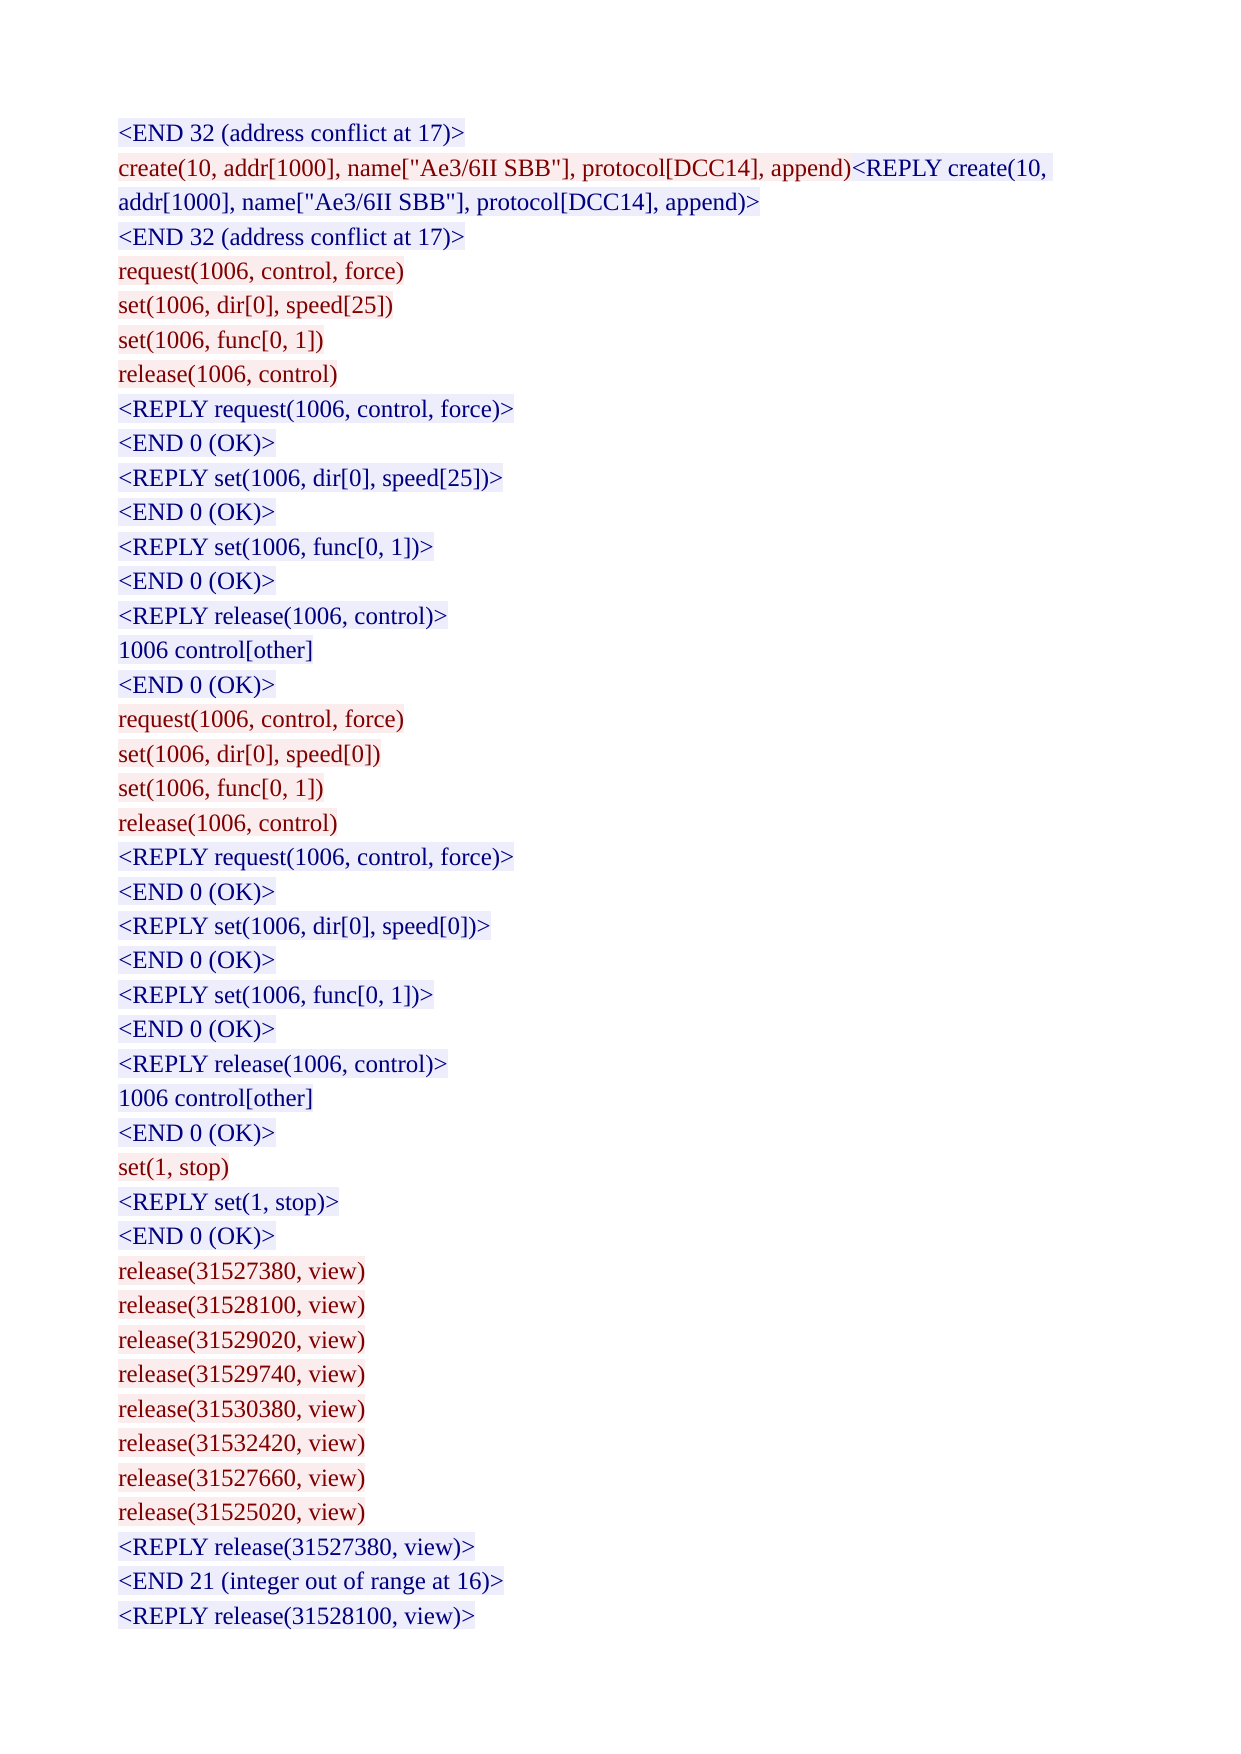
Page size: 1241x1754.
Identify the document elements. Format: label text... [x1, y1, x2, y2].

text request(1006, control, force) [118, 704, 1122, 733]
text release(31529020, view) [118, 1325, 1122, 1354]
text <END 32 (address conflict at 17)> [118, 222, 1122, 250]
text <REPLY set(1006, func[0, 1])> [118, 980, 1122, 1009]
text release(31532420, view) [118, 1428, 1122, 1457]
text release(31530380, view) [118, 1394, 1122, 1423]
text 1006 control[other] [118, 1083, 1122, 1112]
text <REPLY release(1006, control)> [118, 1049, 1122, 1078]
text release(31529740, view) [118, 1359, 1122, 1388]
text release(1006, control) [118, 359, 1122, 388]
text <REPLY request(1006, control, force)> [118, 842, 1122, 871]
text <END 0 (OK)> [118, 1221, 1122, 1250]
text <END 0 (OK)> [118, 497, 1122, 526]
text <END 0 (OK)> [118, 428, 1122, 457]
text set(1006, func[0, 1]) [118, 325, 1122, 354]
text <END 21 (integer out of range at 16)> [118, 1566, 1122, 1595]
text <REPLY set(1006, dir[0], speed[0])> [118, 911, 1122, 940]
text release(31527660, view) [118, 1463, 1122, 1492]
text <END 32 (address conflict at 17)> [118, 118, 1122, 147]
text set(1006, func[0, 1]) [118, 773, 1122, 802]
text <END 0 (OK)> [118, 946, 1122, 974]
text release(1006, control) [118, 808, 1122, 836]
text request(1006, control, force) [118, 256, 1122, 285]
text set(1, stop) [118, 1152, 1122, 1181]
text release(31528100, view) [118, 1290, 1122, 1319]
text <REPLY set(1, stop)> [118, 1187, 1122, 1216]
text <END 0 (OK)> [118, 566, 1122, 595]
text <REPLY release(1006, control)> [118, 601, 1122, 629]
text set(1006, dir[0], speed[25]) [118, 291, 1122, 319]
text <REPLY request(1006, control, force)> [118, 394, 1122, 423]
text <END 0 (OK)> [118, 877, 1122, 905]
text <REPLY set(1006, dir[0], speed[25])> [118, 463, 1122, 492]
text <REPLY release(31528100, view)> [118, 1601, 1122, 1629]
text <END 0 (OK)> [118, 1014, 1122, 1043]
text release(31525020, view) [118, 1497, 1122, 1526]
text set(1006, dir[0], speed[0]) [118, 739, 1122, 767]
text create(10, addr[1000], name["Ae3/6II SBB"], protocol[DCC14], append)<REPLY create(10, addr[1000], name["Ae3/6II SBB"], protocol[DCC14], append)> [118, 153, 1122, 216]
text 1006 control[other] [118, 635, 1122, 664]
text <END 0 (OK)> [118, 1118, 1122, 1147]
text <REPLY release(31527380, view)> [118, 1532, 1122, 1561]
text <END 0 (OK)> [118, 670, 1122, 698]
text <REPLY set(1006, func[0, 1])> [118, 532, 1122, 561]
text release(31527380, view) [118, 1256, 1122, 1285]
